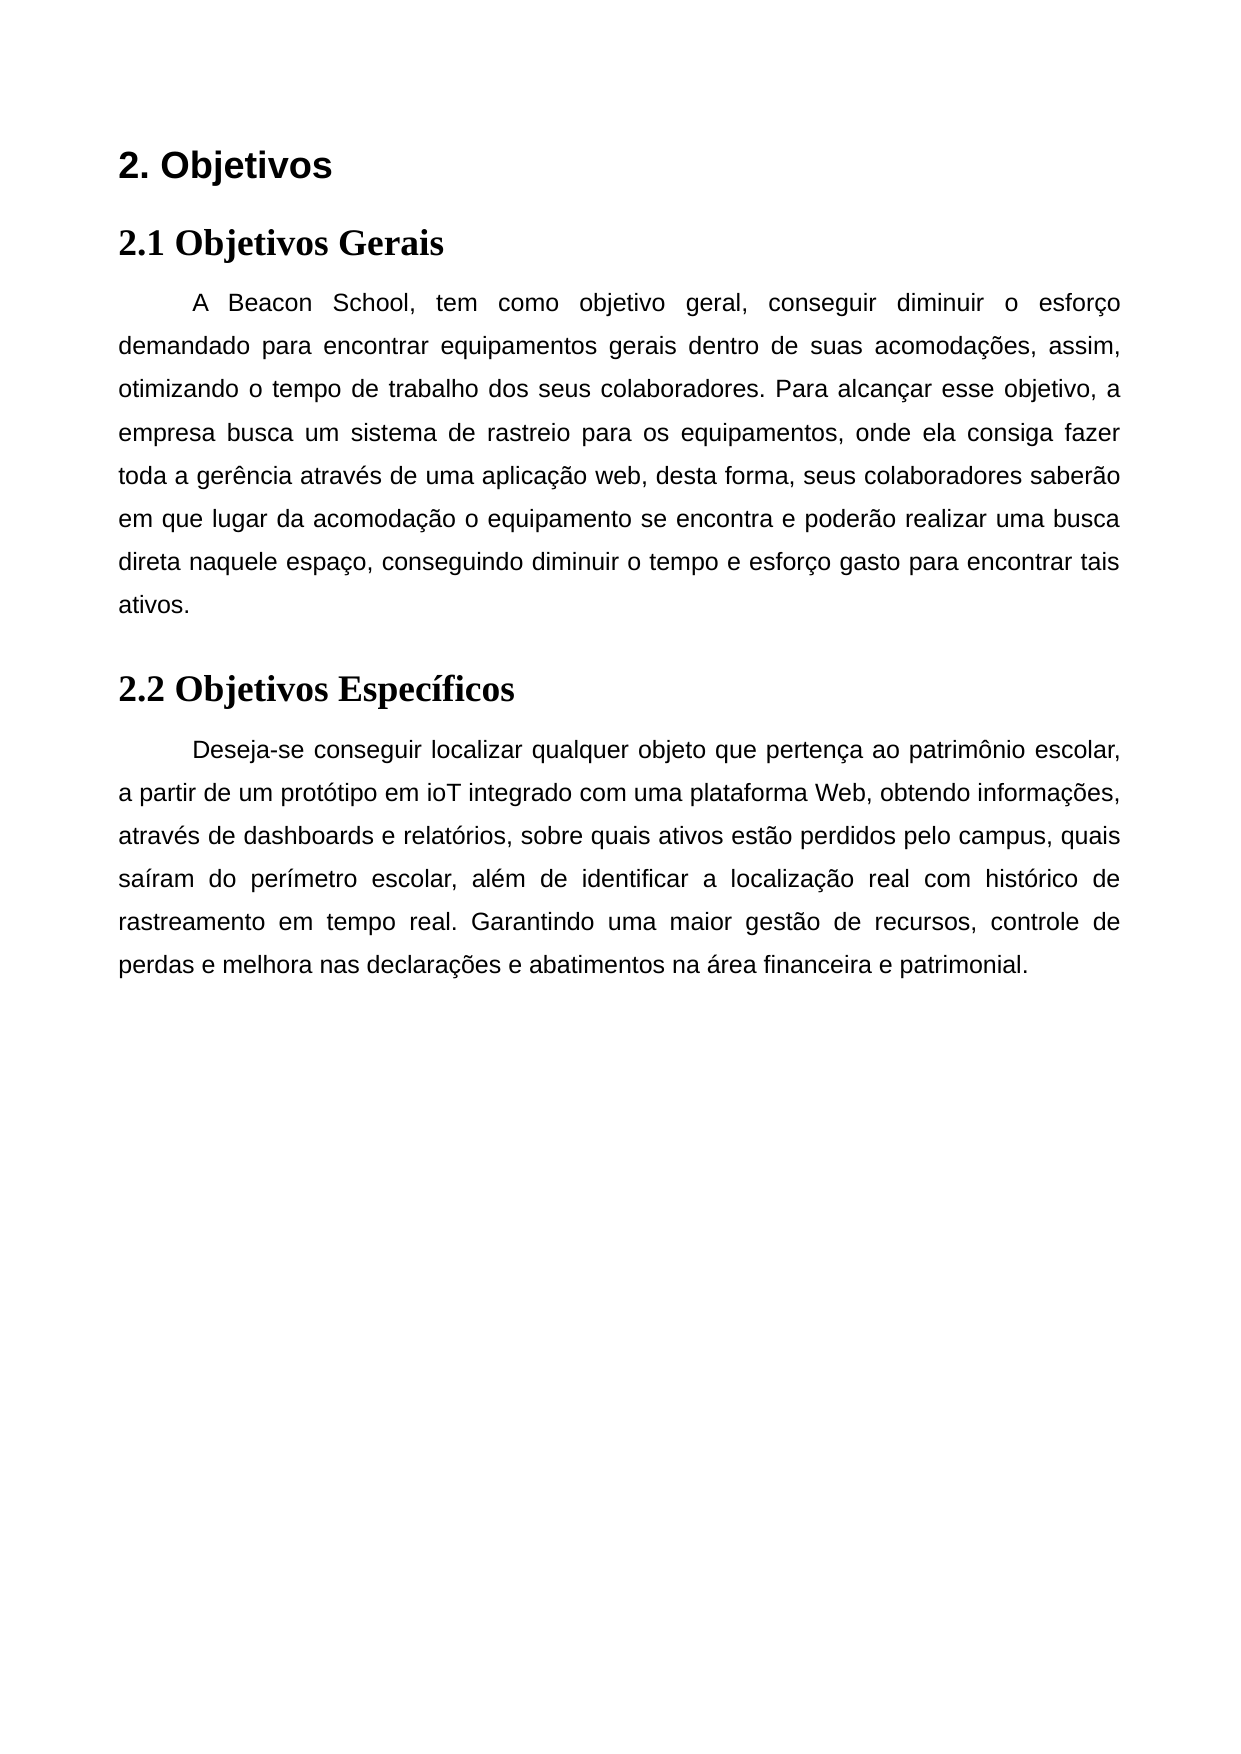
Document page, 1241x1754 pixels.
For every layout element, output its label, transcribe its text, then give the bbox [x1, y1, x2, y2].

subtitle 2.2 Objetivos Específicos [118, 667, 1122, 710]
subtitle 2.1 Objetivos Gerais [118, 220, 1122, 263]
text Deseja-se conseguir localizar qualquer objeto que pertença ao patrimônio escolar, a partir de um protótipo em ioT integrado com uma plataforma Web, obtendo informações, através de dashboards e relatórios, sobre quais ativos estão perdidos pelo campus, quais saíram do perímetro escolar, além de identificar a localização real com histórico de rastreamento em tempo real. Garantindo uma maior gestão de recursos, controle de perdas e melhora nas declarações e abatimentos na área financeira e patrimonial. [118, 735, 1122, 979]
text A Beacon School, tem como objetivo geral, conseguir diminuir o esforço demandado para encontrar equipamentos gerais dentro de suas acomodações, assim, otimizando o tempo de trabalho dos seus colaboradores. Para alcançar esse objetivo, a empresa busca um sistema de rastreio para os equipamentos, onde ela consiga fazer toda a gerência através de uma aplicação web, desta forma, seus colaboradores saberão em que lugar da acomodação o equipamento se encontra e poderão realizar uma busca direta naquele espaço, conseguindo diminuir o tempo e esforço gasto para encontrar tais ativos. [118, 288, 1122, 619]
subtitle 2. Objetivos [118, 143, 1122, 187]
